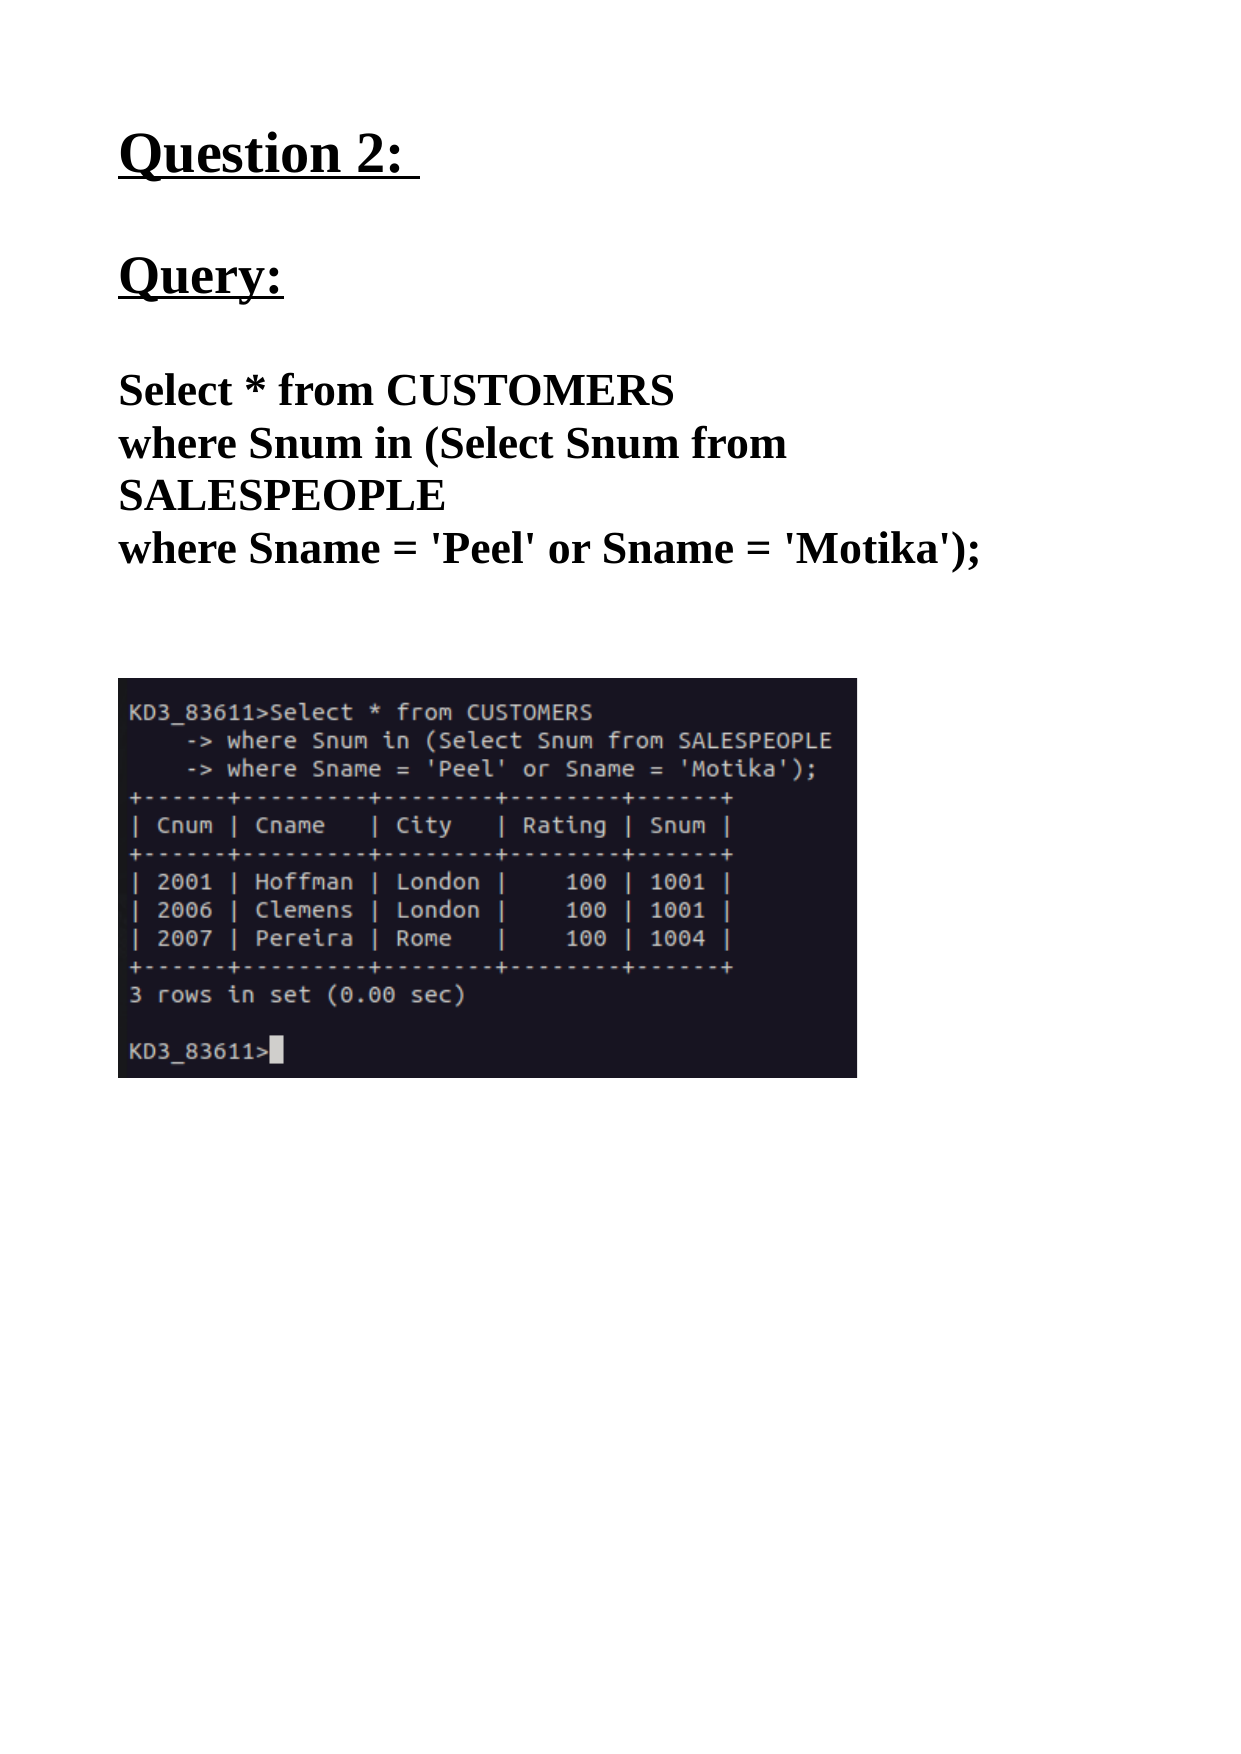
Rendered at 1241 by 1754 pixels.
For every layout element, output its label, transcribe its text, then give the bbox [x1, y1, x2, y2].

text Select * from CUSTOMERS [118, 362, 1122, 415]
picture [118, 678, 858, 1078]
text Question 2: [118, 118, 1122, 185]
text where Sname = 'Peel' or Sname = 'Motika'); [118, 521, 1122, 573]
text where Snum in (Select Snum from SALESPEOPLE [118, 415, 1122, 521]
text Query: [118, 243, 1122, 305]
